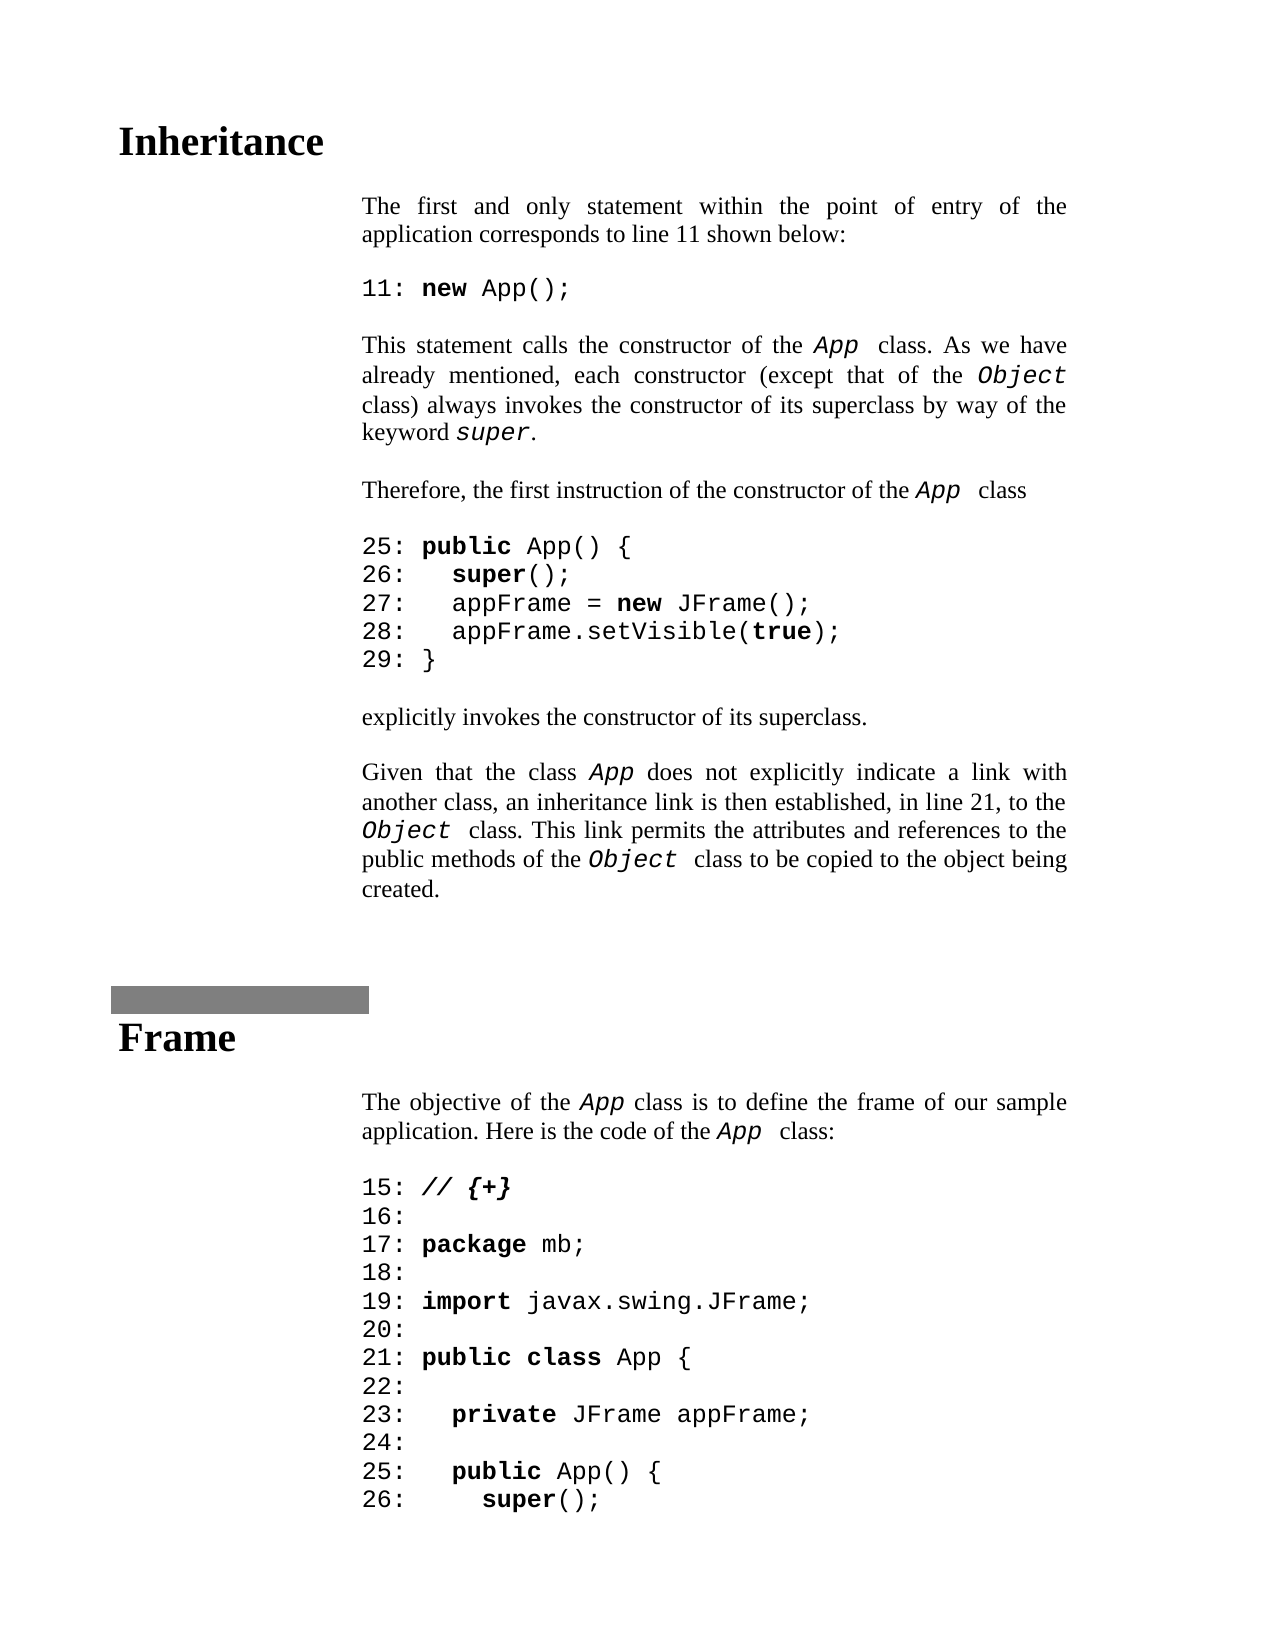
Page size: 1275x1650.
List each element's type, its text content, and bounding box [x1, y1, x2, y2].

table_header explicitly invokes the constructor of its superclass. [354, 703, 1075, 731]
table_header 15: // {+} 16: 17: package mb; 18: 19: import javax.swing.JFrame; 20: 21: public class App { 22: 23: private JFrame appFrame; 24: 25: public App() { 26: super(); [354, 1175, 1075, 1515]
table_header [111, 331, 354, 448]
table_header This statement calls the constructor of the App class. As we have already mentioned, each constructor (except that of the Object class) always invokes the constructor of its superclass by way of the keyword super. [354, 331, 1075, 448]
table_header [111, 534, 354, 675]
table_header Therefore, the first instruction of the constructor of the App class [354, 476, 1075, 506]
subtitle Frame [118, 1014, 1157, 1060]
table_header [111, 1088, 354, 1147]
table_header [111, 703, 354, 731]
table_header [111, 476, 354, 506]
table_header [111, 986, 369, 1014]
table_header The objective of the App class is to define the frame of our sample application. Here is the code of the App class: [354, 1088, 1075, 1147]
table_header The first and only statement within the point of entry of the application corresponds to line 11 shown below: 11: new App(); [354, 192, 1075, 303]
table_header 25: public App() { 26: super(); 27: appFrame = new JFrame(); 28: appFrame.setVisible(true); 29: } [354, 534, 1075, 675]
subtitle Inheritance [118, 118, 1157, 164]
table_header Given that the class App does not explicitly indicate a link with another class, an inheritance link is then established, in line 21, to the Object class. This link permits the attributes and references to the public methods of the Object class to be copied to the object being created. [354, 758, 1075, 903]
table_header [111, 192, 354, 303]
table_header [111, 758, 354, 903]
table_header [111, 1175, 354, 1515]
